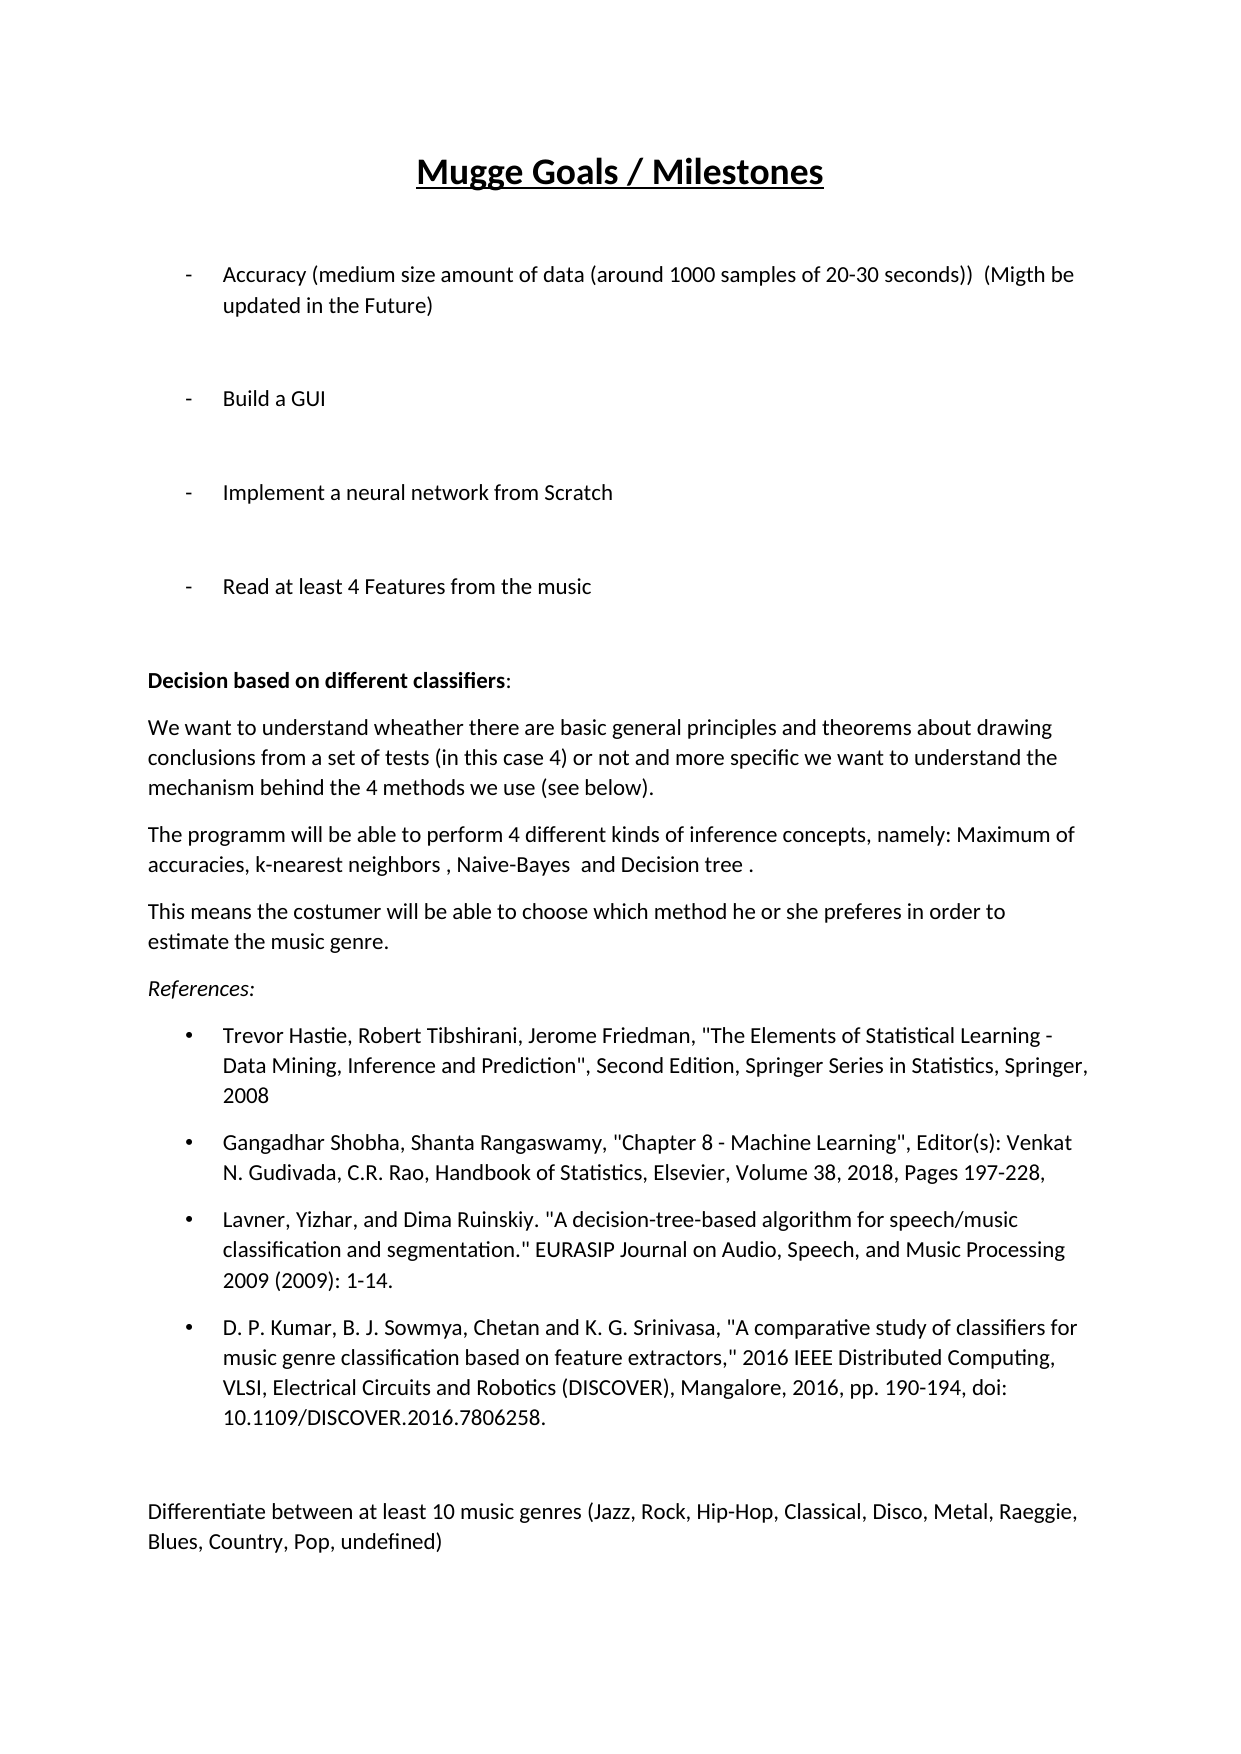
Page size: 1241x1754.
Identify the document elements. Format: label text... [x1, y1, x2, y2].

list Implement a neural network from Scratch [185, 478, 1093, 506]
list Trevor Hastie, Robert Tibshirani, Jerome Friedman, "The Elements of Statistical Learning - Data Mining, Inference and Prediction", Second Edition, Springer Series in Statistics, Springer, 2008 [185, 1021, 1093, 1109]
list Accuracy (medium size amount of data (around 1000 samples of 20-30 seconds)) (Migth be updated in the Future) [185, 261, 1093, 319]
list This means the costumer will be able to choose which method he or she preferes in order to estimate the music genre. [148, 897, 1093, 955]
list Lavner, Yizhar, and Dima Ruinskiy. "A decision-tree-based algorithm for speech/music classification and segmentation." EURASIP Journal on Audio, Speech, and Music Processing 2009 (2009): 1-14. [185, 1205, 1093, 1294]
list The programm will be able to perform 4 different kinds of inference concepts, namely: Maximum of accuracies, k-nearest neighbors , Naive-Bayes and Decision tree . [148, 820, 1093, 878]
list Decision based on different classifiers: [148, 666, 1093, 694]
text Mugge Goals / Milestones [148, 148, 1093, 193]
list Build a GUI [185, 384, 1093, 413]
list References: [148, 974, 1093, 1002]
list Read at least 4 Features from the music [185, 572, 1093, 600]
list Differentiate between at least 10 music genres (Jazz, Rock, Hip-Hop, Classical, Disco, Metal, Raeggie, Blues, Country, Pop, undefined) [148, 1497, 1093, 1555]
list D. P. Kumar, B. J. Sowmya, Chetan and K. G. Srinivasa, "A comparative study of classifiers for music genre classification based on feature extractors," 2016 IEEE Distributed Computing, VLSI, Electrical Circuits and Robotics (DISCOVER), Mangalore, 2016, pp. 190-194, doi: 10.1109/DISCOVER.2016.7806258. [185, 1313, 1093, 1431]
list We want to understand wheather there are basic general principles and theorems about drawing conclusions from a set of tests (in this case 4) or not and more specific we want to understand the mechanism behind the 4 methods we use (see below). [148, 713, 1093, 801]
list Gangadhar Shobha, Shanta Rangaswamy, "Chapter 8 - Machine Learning", Editor(s): Venkat N. Gudivada, C.R. Rao, Handbook of Statistics, Elsevier, Volume 38, 2018, Pages 197-228, [185, 1128, 1093, 1187]
